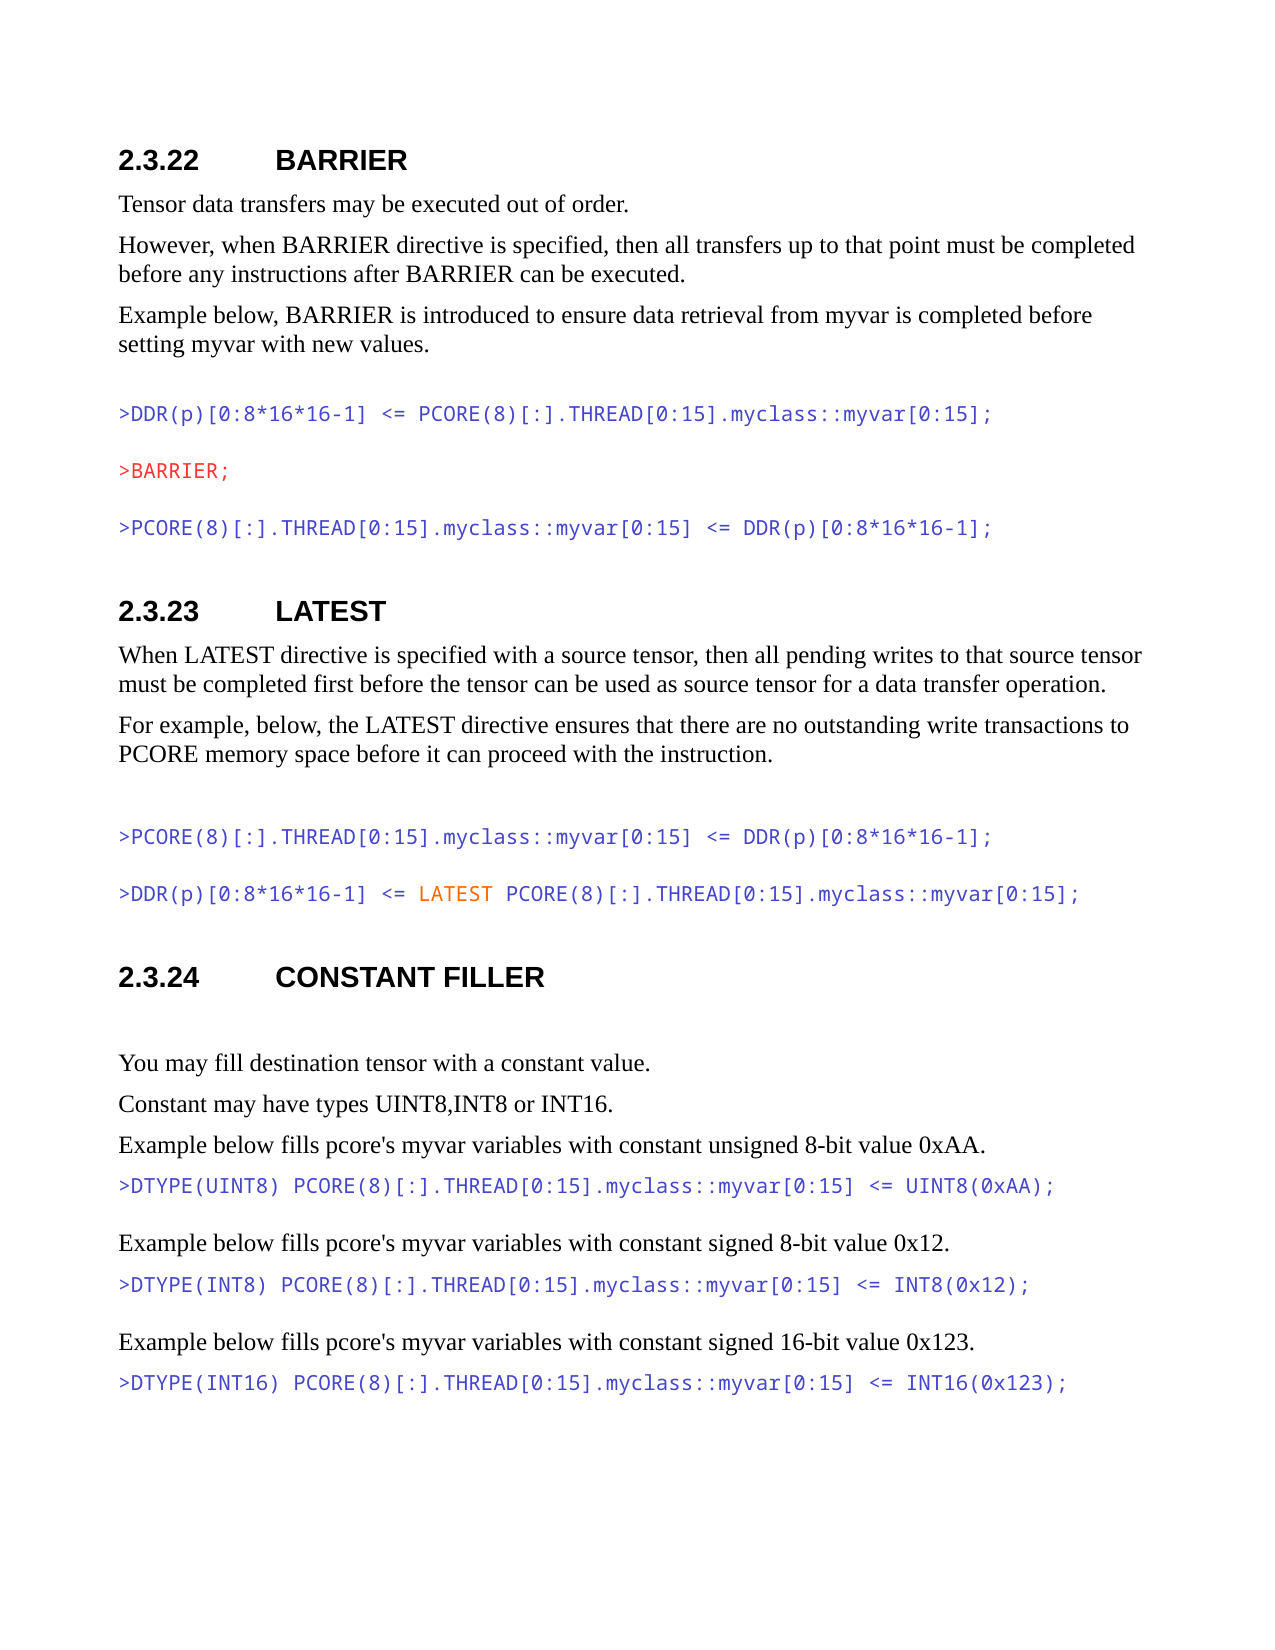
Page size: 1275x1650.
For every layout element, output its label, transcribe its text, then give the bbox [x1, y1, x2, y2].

subtitle CONSTANT FILLER [118, 961, 1157, 994]
text Example below, BARRIER is introduced to ensure data retrieval from myvar is completed before setting myvar with new values. [118, 300, 1157, 358]
text >PCORE(8)[:].THREAD[0:15].myclass::myvar[0:15] <= DDR(p)[0:8*16*16-1]; [118, 513, 1157, 541]
text For example, below, the LATEST directive ensures that there are no outstanding write transactions to PCORE memory space before it can proceed with the instruction. [118, 711, 1157, 768]
text Example below fills pcore's myvar variables with constant signed 8-bit value 0x12. [118, 1228, 1157, 1257]
text Tensor data transfers may be executed out of order. [118, 189, 1157, 218]
text >DDR(p)[0:8*16*16-1] <= LATEST PCORE(8)[:].THREAD[0:15].myclass::myvar[0:15]; [118, 879, 1157, 907]
text >BARRIER; [118, 456, 1157, 484]
text Constant may have types UINT8,INT8 or INT16. [118, 1089, 1157, 1118]
subtitle LATEST [118, 594, 1157, 628]
text Example below fills pcore's myvar variables with constant signed 16-bit value 0x123. [118, 1327, 1157, 1355]
text >DTYPE(UINT8) PCORE(8)[:].THREAD[0:15].myclass::myvar[0:15] <= UINT8(0xAA); [118, 1172, 1157, 1200]
subtitle BARRIER [118, 143, 1157, 177]
text >PCORE(8)[:].THREAD[0:15].myclass::myvar[0:15] <= DDR(p)[0:8*16*16-1]; [118, 822, 1157, 850]
text >DTYPE(INT16) PCORE(8)[:].THREAD[0:15].myclass::myvar[0:15] <= INT16(0x123); [118, 1368, 1157, 1396]
text However, when BARRIER directive is specified, then all transfers up to that point must be completed before any instructions after BARRIER can be executed. [118, 230, 1157, 288]
text >DTYPE(INT8) PCORE(8)[:].THREAD[0:15].myclass::myvar[0:15] <= INT8(0x12); [118, 1270, 1157, 1298]
text Example below fills pcore's myvar variables with constant unsigned 8-bit value 0xAA. [118, 1130, 1157, 1159]
text When LATEST directive is specified with a source tensor, then all pending writes to that source tensor must be completed first before the tensor can be used as source tensor for a data transfer operation. [118, 641, 1157, 698]
text You may fill destination tensor with a constant value. [118, 1048, 1157, 1077]
text >DDR(p)[0:8*16*16-1] <= PCORE(8)[:].THREAD[0:15].myclass::myvar[0:15]; [118, 399, 1157, 427]
